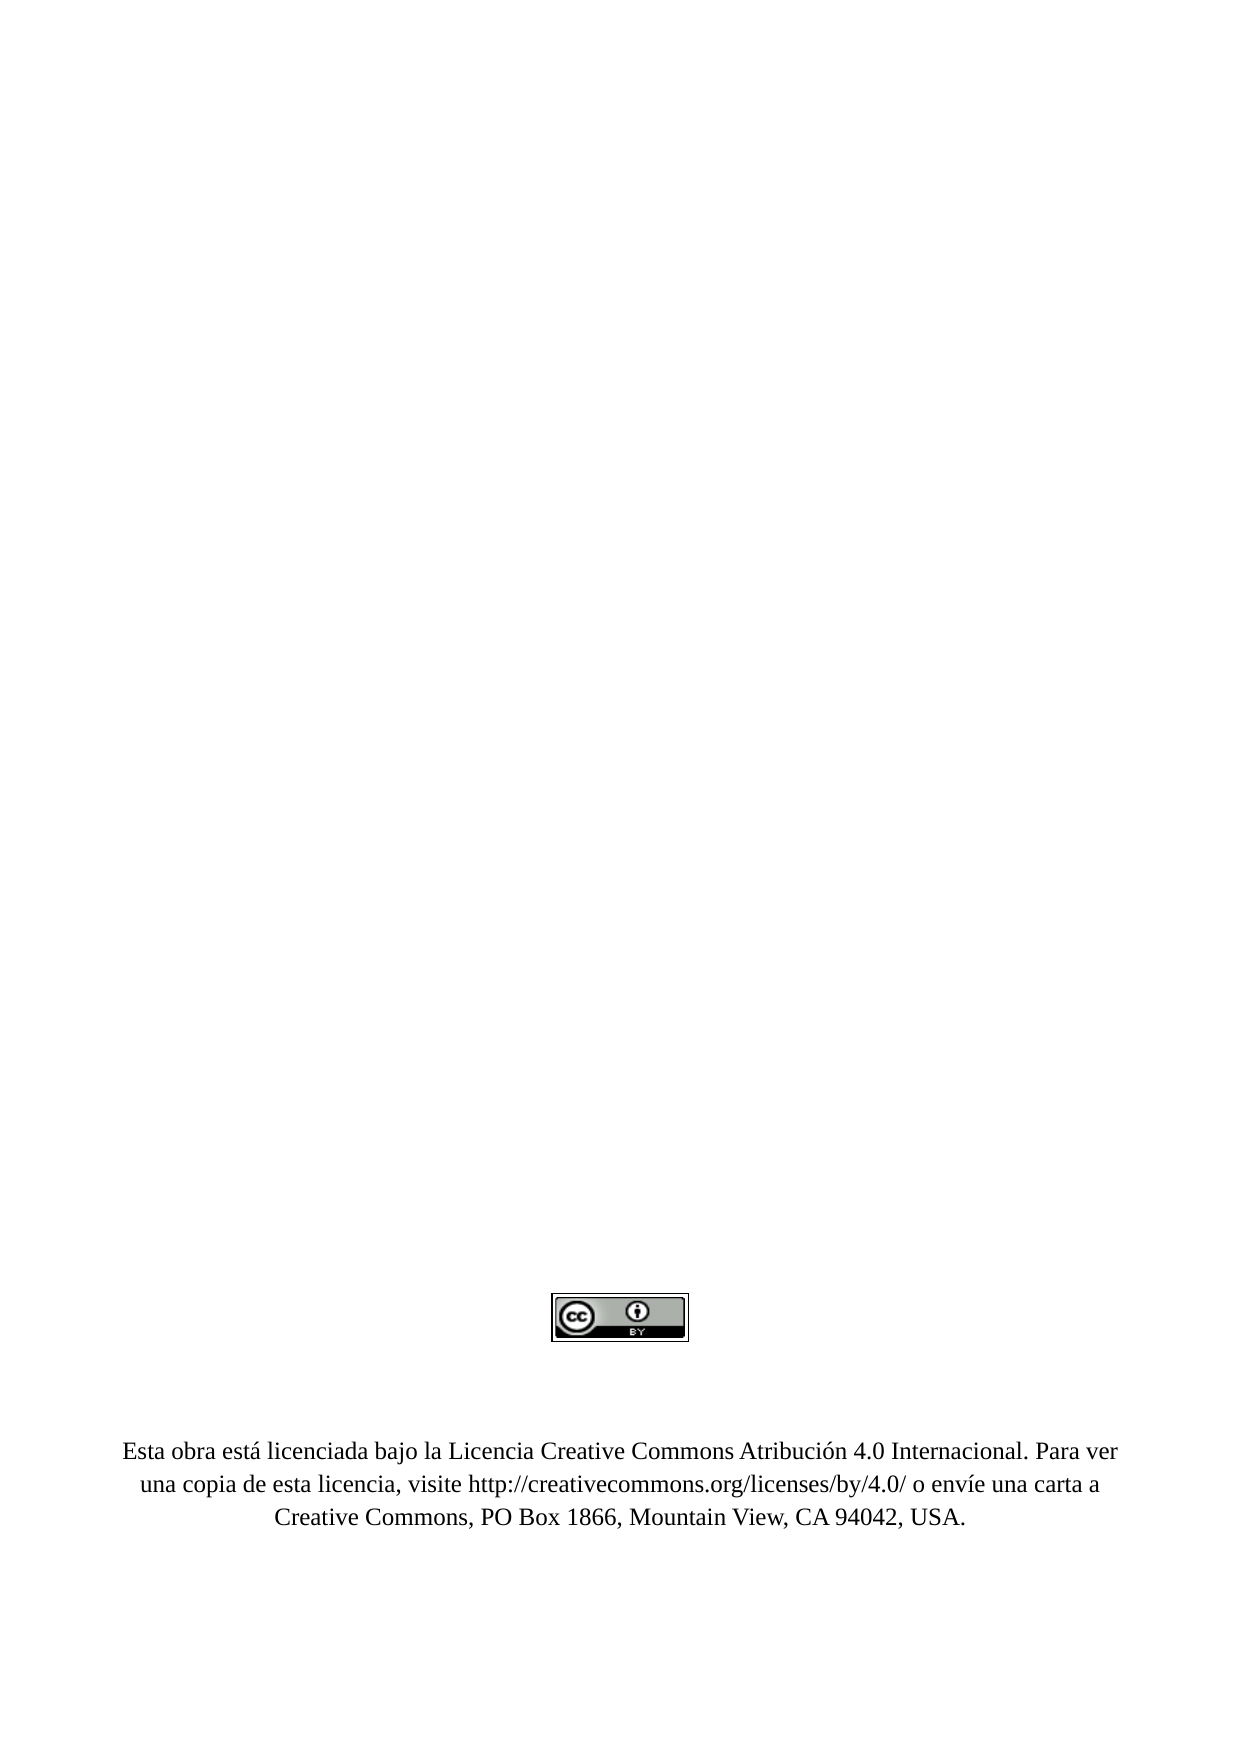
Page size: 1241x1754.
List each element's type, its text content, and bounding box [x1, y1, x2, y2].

picture [555, 1297, 685, 1338]
text Esta obra está licenciada bajo la Licencia Creative Commons Atribución 4.0 Internacional. Para ver una copia de esta licencia, visite http://creativecommons.org/licenses/by/4.0/ o envíe una carta a Creative Commons, PO Box 1866, Mountain View, CA 94042, USA. [118, 1436, 1122, 1531]
